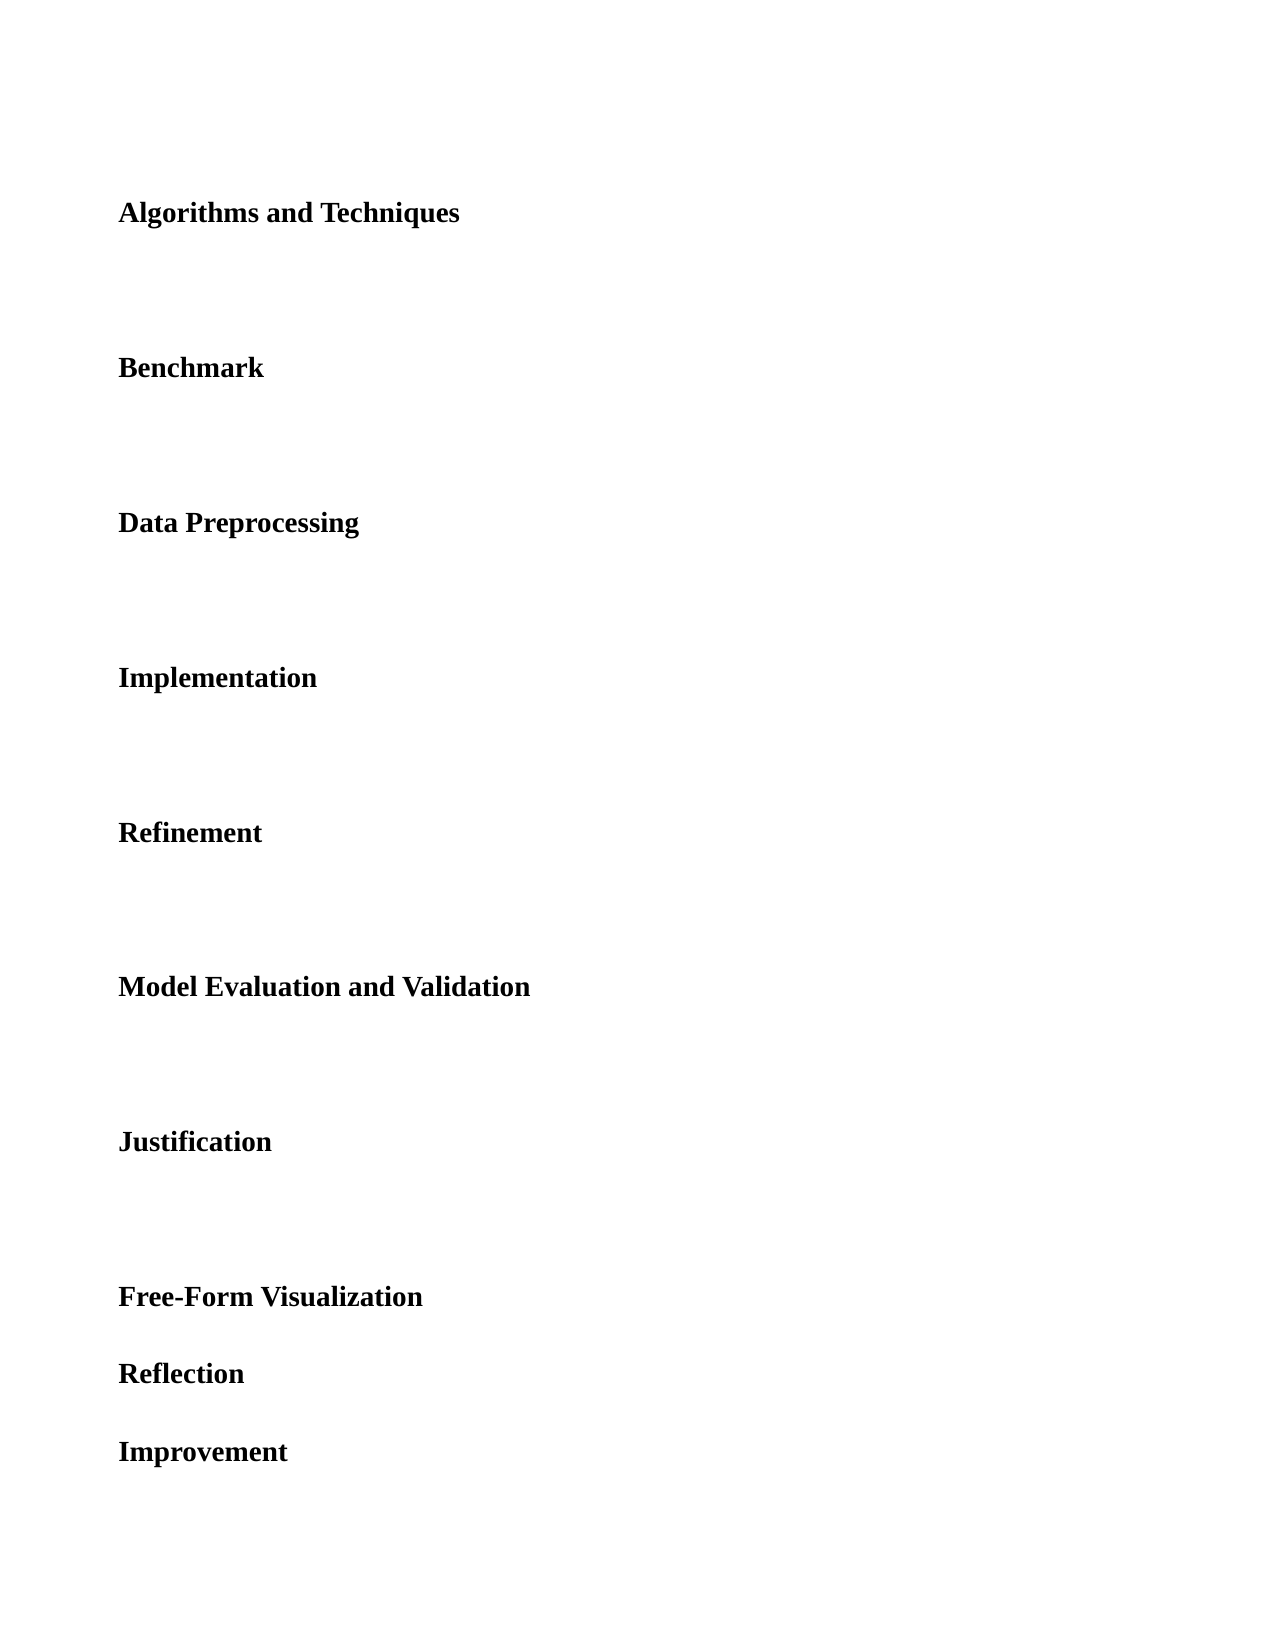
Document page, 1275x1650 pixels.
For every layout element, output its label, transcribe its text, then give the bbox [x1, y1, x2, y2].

subtitle Model Evaluation and Validation [118, 969, 1157, 1003]
subtitle Data Preprocessing [118, 505, 1157, 539]
subtitle Free-Form Visualization [118, 1279, 1157, 1313]
subtitle Improvement [118, 1434, 1157, 1467]
subtitle Implementation [118, 660, 1157, 693]
subtitle Refinement [118, 815, 1157, 848]
subtitle Justification [118, 1124, 1157, 1158]
subtitle Algorithms and Techniques [118, 196, 1157, 229]
subtitle Benchmark [118, 350, 1157, 384]
subtitle Reflection [118, 1356, 1157, 1390]
